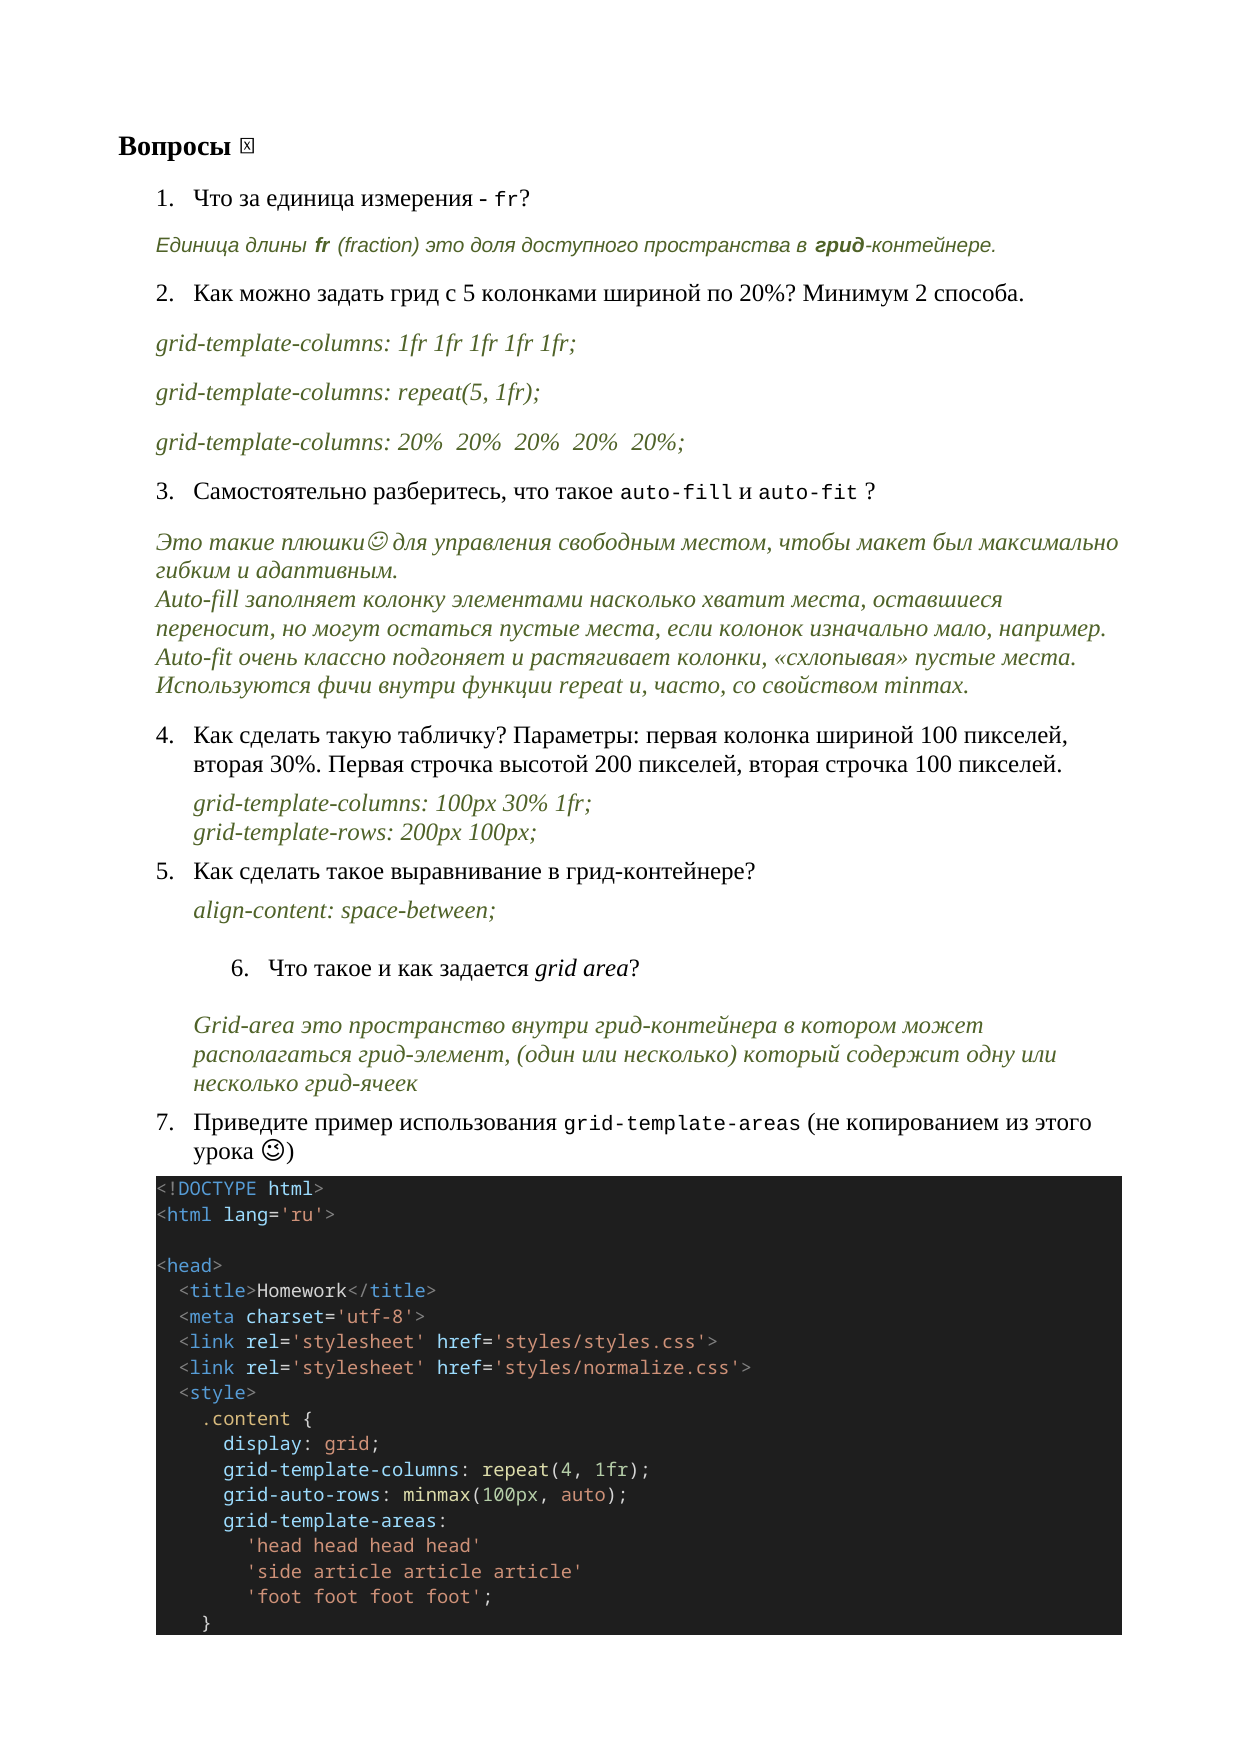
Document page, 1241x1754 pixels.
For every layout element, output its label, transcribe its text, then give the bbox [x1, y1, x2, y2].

text <style> [156, 1380, 1122, 1405]
text 'foot foot foot foot'; [156, 1584, 1122, 1609]
text Это такие плюшки для управления свободным местом, чтобы макет был максимально гибким и адаптивным. Auto-fill заполняет колонку элементами насколько хватит места, оставшиеся переносит, но могут остаться пустые места, если колонок изначально мало, например. Auto-fit очень классно подгоняет и растягивает колонки, «схлопывая» пустые места. Используются фичи внутри функции repeat и, часто, со свойством minmax. [156, 527, 1122, 699]
text } [156, 1609, 1122, 1635]
list Как сделать такую табличку? Параметры: первая колонка шириной 100 пикселей, вторая 30%. Первая строчка высотой 200 пикселей, вторая строчка 100 пикселей. [156, 720, 1122, 778]
list Что за единица измерения - fr? [156, 183, 1122, 212]
text <html lang='ru'> [156, 1201, 1122, 1227]
text display: grid; [156, 1431, 1122, 1456]
text <title>Homework</title> [156, 1278, 1122, 1303]
text .content { [156, 1405, 1122, 1431]
list Как можно задать грид с 5 колонками шириной по 20%? Минимум 2 способа. [156, 278, 1122, 307]
list Приведите пример использования grid-template-areas (не копированием из этого урока 😉) [156, 1107, 1122, 1165]
text grid-template-columns: 100px 30% 1fr; [193, 788, 1122, 817]
list Что такое и как задается grid area? [231, 953, 1122, 981]
text <link rel='stylesheet' href='styles/styles.css'> [156, 1329, 1122, 1354]
text grid-template-columns: repeat(4, 1fr); [156, 1456, 1122, 1482]
text 'head head head head' [156, 1533, 1122, 1558]
list Самостоятельно разберитесь, что такое auto-fill и auto-fit ? [156, 476, 1122, 506]
text grid-template-columns: 1fr 1fr 1fr 1fr 1fr; [156, 328, 1122, 356]
text Вопросы 💎 [118, 128, 1122, 162]
text grid-template-columns: repeat(5, 1fr); [156, 377, 1122, 406]
list Как сделать такое выравнивание в грид-контейнере? [156, 856, 1122, 885]
text <head> [156, 1252, 1122, 1278]
text <meta charset='utf-8'> [156, 1303, 1122, 1329]
text align-content: space-between; [193, 895, 1122, 924]
text <!DOCTYPE html> [156, 1176, 1122, 1201]
text <link rel='stylesheet' href='styles/normalize.css'> [156, 1354, 1122, 1380]
text grid-template-rows: 200px 100px; [193, 817, 1122, 846]
text grid-template-areas: [156, 1507, 1122, 1533]
text Единица длины fr (fraction) это доля доступного пространства в грид-контейнере. [156, 233, 1122, 257]
text grid-auto-rows: minmax(100px, auto); [156, 1482, 1122, 1507]
text grid-template-columns: 20% 20% 20% 20% 20%; [156, 427, 1122, 456]
text Grid-area это пространство внутри грид-контейнера в котором может располагаться грид-элемент, (один или несколько) который содержит одну или несколько грид-ячеек [193, 1010, 1122, 1096]
text 'side article article article' [156, 1558, 1122, 1584]
